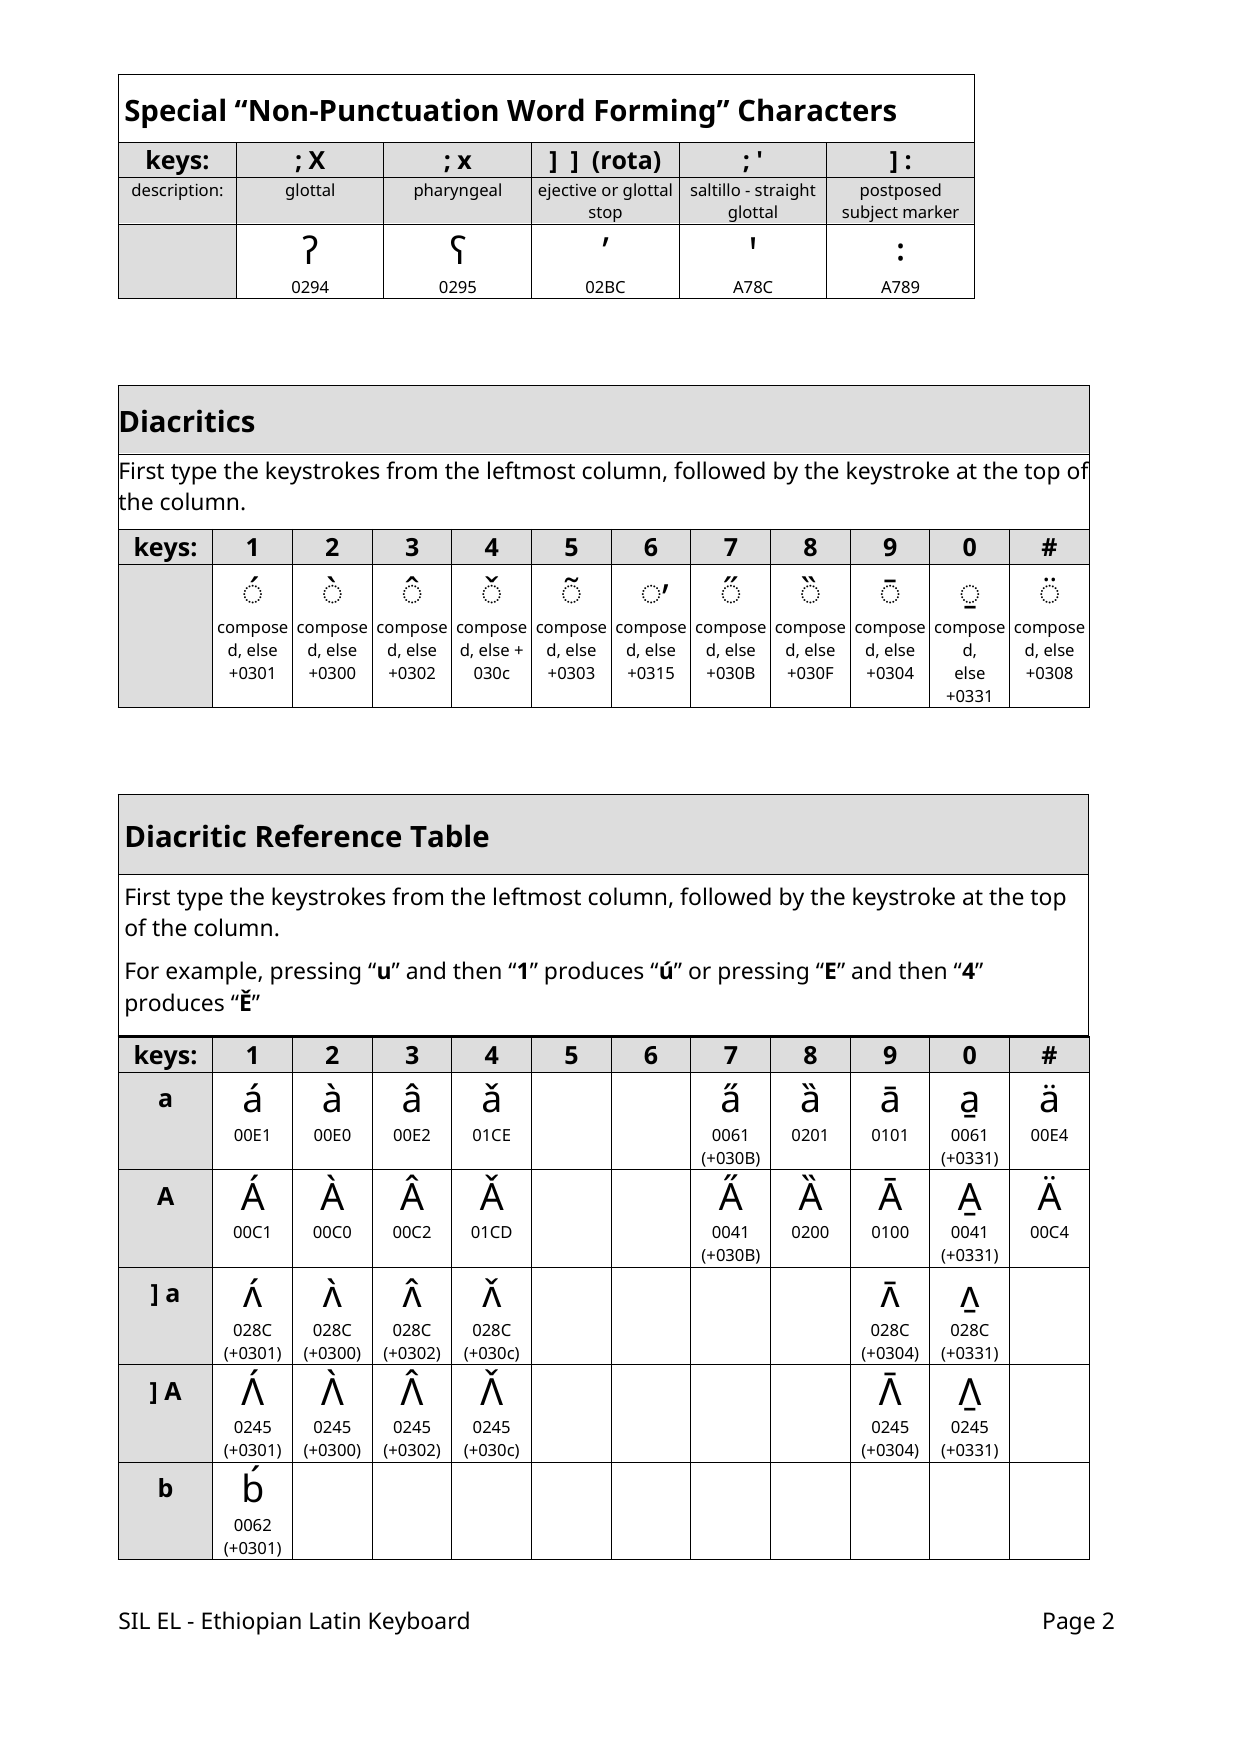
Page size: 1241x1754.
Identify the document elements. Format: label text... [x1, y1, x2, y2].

table_cell 0061 (+030B) [691, 1124, 770, 1169]
table_cell [532, 1268, 611, 1319]
table_cell [612, 1514, 690, 1559]
table_cell [119, 1221, 212, 1267]
table_cell composed, else +030F [771, 616, 850, 707]
table_cell ʔ [237, 225, 383, 276]
table_header 6 [612, 1038, 690, 1072]
table_cell ◌̂ [373, 565, 451, 616]
table_cell 0200 [771, 1221, 850, 1267]
table_cell 0245 (+0301) [213, 1416, 292, 1462]
table_cell [532, 1124, 611, 1169]
table_cell [373, 1514, 451, 1559]
table_cell ä [1010, 1073, 1089, 1124]
table_cell 0245 (+0302) [373, 1416, 451, 1462]
table_cell [1010, 1463, 1089, 1514]
table_cell ; X [237, 143, 383, 177]
table_header 2 [293, 1038, 372, 1072]
table_cell [1010, 1365, 1089, 1416]
table_cell a [119, 1073, 212, 1124]
table_cell [851, 1463, 929, 1514]
table_cell ā [851, 1073, 929, 1124]
table_cell 01CD [452, 1221, 531, 1267]
table_cell pharyngeal [384, 178, 531, 223]
table_cell 00E0 [293, 1124, 372, 1169]
table_cell [612, 1073, 690, 1124]
table_cell ʌ̱ [930, 1268, 1009, 1319]
table_cell 028C (+0331) [930, 1319, 1009, 1364]
table_cell 4 [452, 530, 531, 564]
table_header Diacritics [119, 386, 1089, 453]
table_cell [691, 1319, 770, 1364]
table_cell 0 [930, 530, 1009, 564]
table_cell [771, 1514, 850, 1559]
table_cell ◌̀ [293, 565, 372, 616]
table_cell ] A [119, 1365, 212, 1416]
table_cell 028C (+0302) [373, 1319, 451, 1364]
table_cell Â [373, 1170, 451, 1221]
table_cell 3 [373, 530, 451, 564]
table_cell 00C4 [1010, 1221, 1089, 1267]
table_cell 0294 [237, 276, 383, 298]
table_cell [612, 1365, 690, 1416]
table_header 4 [452, 1038, 531, 1072]
table_cell á [213, 1073, 292, 1124]
table_cell [612, 1124, 690, 1169]
table_cell [119, 565, 212, 616]
table_header 5 [532, 1038, 611, 1072]
table_header Diacritic Reference Table [119, 795, 1088, 874]
table_cell ◌̌ [452, 565, 531, 616]
table_cell 0245 (+030c) [452, 1416, 531, 1462]
table_cell à [293, 1073, 372, 1124]
table_cell ◌̏ [771, 565, 850, 616]
table_header 8 [771, 1038, 850, 1072]
table_cell [119, 1319, 212, 1364]
table_cell Ä [1010, 1170, 1089, 1221]
table_cell composed, else + 030c [452, 616, 531, 707]
table_cell ◌̃ [532, 565, 611, 616]
table_cell ; ' [680, 143, 826, 177]
table_cell 028C (+0300) [293, 1319, 372, 1364]
table_cell ejective or glottal stop [532, 178, 679, 223]
table_cell 2 [293, 530, 372, 564]
table_cell A789 [827, 276, 974, 298]
table_header 9 [851, 1038, 929, 1072]
table_cell ◌̄ [851, 565, 929, 616]
table_cell 00E4 [1010, 1124, 1089, 1169]
table_cell [691, 1268, 770, 1319]
table_header keys: [119, 1038, 212, 1072]
table_cell [851, 1514, 929, 1559]
table_cell ʼ [532, 225, 679, 276]
table_cell Ʌ̱ [930, 1365, 1009, 1416]
table_cell description: [119, 178, 236, 223]
table_cell ◌́ [213, 565, 292, 616]
table_cell 1 [213, 530, 292, 564]
table_cell 0201 [771, 1124, 850, 1169]
table_cell [532, 1221, 611, 1267]
table_cell Ʌ̀ [293, 1365, 372, 1416]
table_header 3 [373, 1038, 451, 1072]
table_cell 0295 [384, 276, 531, 298]
table_cell b́ [213, 1463, 292, 1514]
table_cell [612, 1319, 690, 1364]
table_header 1 [213, 1038, 292, 1072]
table_cell [452, 1514, 531, 1559]
table_header Special “Non-Punctuation Word Forming” Characters [119, 75, 974, 142]
table_cell [612, 1463, 690, 1514]
table_cell 01CE [452, 1124, 531, 1169]
table_header # [1010, 1038, 1089, 1072]
table_cell glottal [237, 178, 383, 223]
table_cell 028C (+0304) [851, 1319, 929, 1364]
table_cell [612, 1268, 690, 1319]
table_cell 00E1 [213, 1124, 292, 1169]
table_cell ] ] (rota) [532, 143, 679, 177]
table_cell ȁ [771, 1073, 850, 1124]
table_cell a̋ [691, 1073, 770, 1124]
table_cell composed, else +0301 [213, 616, 292, 707]
table_cell A [119, 1170, 212, 1221]
table_cell ◌̋ [691, 565, 770, 616]
table_cell 0061 (+0331) [930, 1124, 1009, 1169]
table_cell [119, 1416, 212, 1462]
table_cell 0062 (+0301) [213, 1514, 292, 1559]
table_header 0 [930, 1038, 1009, 1072]
table_cell [532, 1170, 611, 1221]
table_cell 0245 (+0331) [930, 1416, 1009, 1462]
table_cell [771, 1463, 850, 1514]
table_cell First type the keystrokes from the leftmost column, followed by the keystroke at the top of the column. [119, 455, 1089, 529]
table_cell 6 [612, 530, 690, 564]
table_cell keys: [119, 530, 212, 564]
table_cell [1010, 1514, 1089, 1559]
table_cell saltillo - straight glottal [680, 178, 826, 223]
table_cell [119, 1514, 212, 1559]
table_cell [1010, 1319, 1089, 1364]
table_cell ʌ̄ [851, 1268, 929, 1319]
table_cell ] : [827, 143, 974, 177]
table_cell [119, 616, 212, 707]
table_cell A78C [680, 276, 826, 298]
table_cell Ʌ̌ [452, 1365, 531, 1416]
table_cell 00C1 [213, 1221, 292, 1267]
table_cell [373, 1463, 451, 1514]
table_cell 9 [851, 530, 929, 564]
table_cell ʌ̌ [452, 1268, 531, 1319]
table_cell ◌̈ [1010, 565, 1089, 616]
table_cell [771, 1416, 850, 1462]
table_cell ◌̱ [930, 565, 1009, 616]
table_cell [691, 1416, 770, 1462]
table_cell [1010, 1416, 1089, 1462]
table_cell [452, 1463, 531, 1514]
table_cell [532, 1514, 611, 1559]
table_cell [691, 1365, 770, 1416]
table_cell ʕ [384, 225, 531, 276]
table_cell [612, 1416, 690, 1462]
table_cell 7 [691, 530, 770, 564]
table_cell [119, 1124, 212, 1169]
table_cell [771, 1365, 850, 1416]
table_cell First type the keystrokes from the leftmost column, followed by the keystroke at the top of the column. For example, pressing “u” and then “1” produces “ú” or pressing “E” and then “4” produces “Ě” [119, 875, 1088, 1035]
table_cell ǎ [452, 1073, 531, 1124]
table_cell ʌ́ [213, 1268, 292, 1319]
table_header 7 [691, 1038, 770, 1072]
table_cell keys: [119, 143, 236, 177]
table_cell 00C0 [293, 1221, 372, 1267]
table_cell composed, else +0308 [1010, 616, 1089, 707]
table_cell composed, else +0302 [373, 616, 451, 707]
table_cell b [119, 1463, 212, 1514]
table_cell composed, else +0300 [293, 616, 372, 707]
table_cell Ǎ [452, 1170, 531, 1221]
table_cell Á [213, 1170, 292, 1221]
table_cell [532, 1463, 611, 1514]
table_cell 00E2 [373, 1124, 451, 1169]
table_cell [771, 1268, 850, 1319]
table_cell 02BC [532, 276, 679, 298]
table_cell composed, else +030B [691, 616, 770, 707]
table_cell 8 [771, 530, 850, 564]
table_cell [1010, 1268, 1089, 1319]
table_cell composed, else +0315 [612, 616, 690, 707]
table_cell [532, 1365, 611, 1416]
table_cell composed, else +0331 [930, 616, 1009, 707]
table_cell [691, 1463, 770, 1514]
table_cell 00C2 [373, 1221, 451, 1267]
table_cell 028C (+0301) [213, 1319, 292, 1364]
table_cell A̋ [691, 1170, 770, 1221]
table_cell [293, 1463, 372, 1514]
table_cell A̱ [930, 1170, 1009, 1221]
table_cell 0100 [851, 1221, 929, 1267]
table_cell Ā [851, 1170, 929, 1221]
table_cell [612, 1221, 690, 1267]
table_cell 0245 (+0300) [293, 1416, 372, 1462]
table_cell Ȁ [771, 1170, 850, 1221]
table_cell ] a [119, 1268, 212, 1319]
table_cell [119, 276, 236, 298]
table_cell ; x [384, 143, 531, 177]
table_cell [930, 1514, 1009, 1559]
table_cell [771, 1319, 850, 1364]
table_cell [532, 1319, 611, 1364]
table_cell Ʌ̄ [851, 1365, 929, 1416]
table_cell ʌ̀ [293, 1268, 372, 1319]
table_cell 0041 (+030B) [691, 1221, 770, 1267]
table_cell ꞉ [827, 225, 974, 276]
table_cell [119, 225, 236, 276]
table_cell [532, 1073, 611, 1124]
table_cell 028C (+030c) [452, 1319, 531, 1364]
table_cell ʌ̂ [373, 1268, 451, 1319]
table_cell Ʌ́ [213, 1365, 292, 1416]
table_cell Ʌ̂ [373, 1365, 451, 1416]
table_cell # [1010, 530, 1089, 564]
table_cell ◌̕ [612, 565, 690, 616]
table_cell 0245 (+0304) [851, 1416, 929, 1462]
table_cell [293, 1514, 372, 1559]
table_cell 0041 (+0331) [930, 1221, 1009, 1267]
table_cell a̱ [930, 1073, 1009, 1124]
table_cell 0101 [851, 1124, 929, 1169]
table_cell [532, 1416, 611, 1462]
table_cell À [293, 1170, 372, 1221]
table_cell [930, 1463, 1009, 1514]
table_cell postposed subject marker [827, 178, 974, 223]
table_cell 5 [532, 530, 611, 564]
table_cell [612, 1170, 690, 1221]
table_cell [691, 1514, 770, 1559]
table_cell â [373, 1073, 451, 1124]
table_cell ꞌ [680, 225, 826, 276]
table_cell composed, else +0304 [851, 616, 929, 707]
table_cell composed, else +0303 [532, 616, 611, 707]
